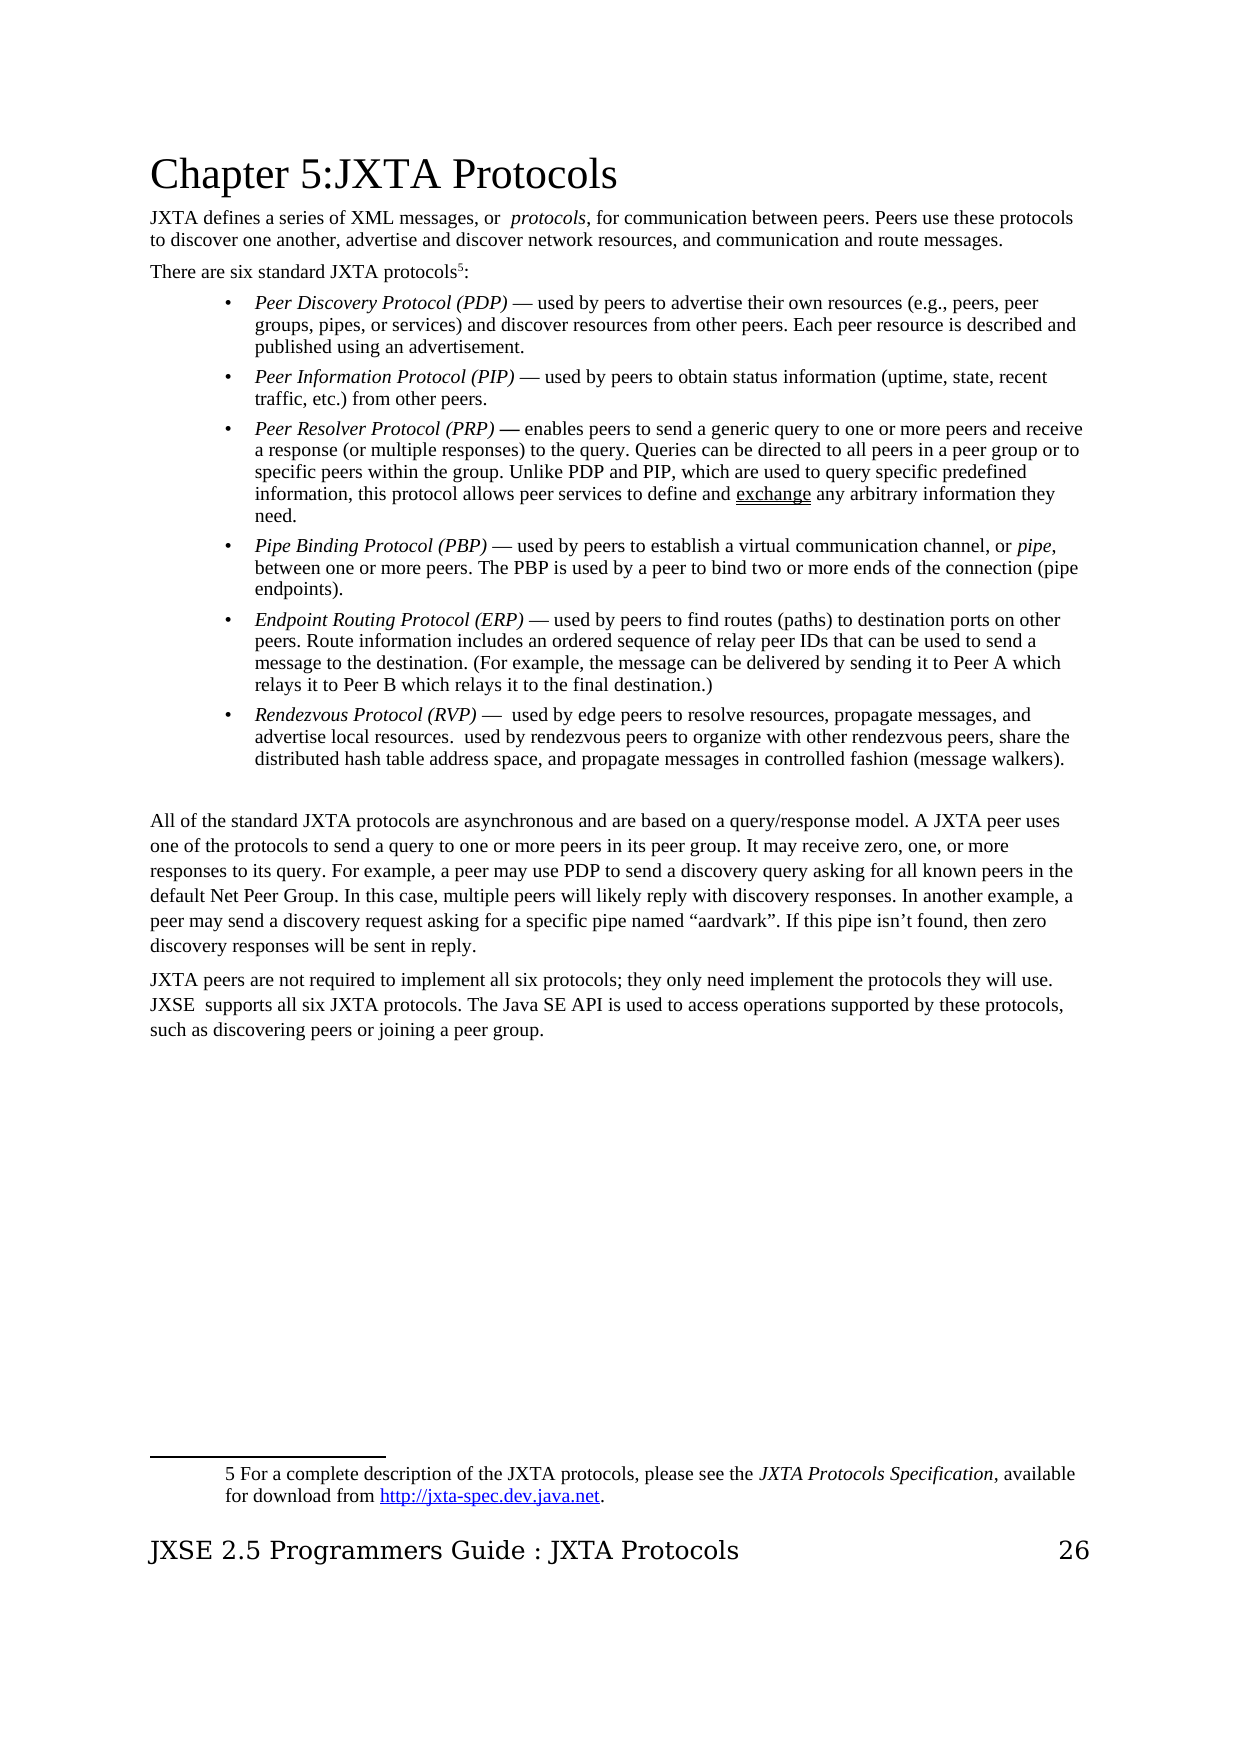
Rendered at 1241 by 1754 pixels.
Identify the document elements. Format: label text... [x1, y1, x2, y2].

list Peer Information Protocol (PIP) — used by peers to obtain status information (uptime, state, recent traffic, etc.) from other peers. [187, 366, 1090, 409]
text JXTA peers are not required to implement all six protocols; they only need implement the protocols they will use. JXSE supports all six JXTA protocols. The Java SE API is used to access operations supported by these protocols, such as discovering peers or joining a peer group. [150, 966, 1090, 1041]
list Endpoint Routing Protocol (ERP) — used by peers to find routes (paths) to destination ports on other peers. Route information includes an ordered sequence of relay peer IDs that can be used to send a message to the destination. (For example, the message can be delivered by sending it to Peer A which relays it to Peer B which relays it to the final destination.) [187, 608, 1090, 696]
title JXTA Protocols [150, 150, 1090, 198]
text There are six standard JXTA protocols: [150, 259, 1090, 284]
text For a complete description of the JXTA protocols, please see the JXTA Protocols Specification, available for download from http://jxta-spec.dev.java.net. [225, 1463, 1090, 1506]
text All of the standard JXTA protocols are asynchronous and are based on a query/response model. A JXTA peer uses one of the protocols to send a query to one or more peers in its peer group. It may receive zero, one, or more responses to its query. For example, a peer may use PDP to send a discovery query asking for all known peers in the default Net Peer Group. In this case, multiple peers will likely reply with discovery responses. In another example, a peer may send a discovery request asking for a specific pipe named “aardvark”. If this pipe isn’t found, then zero discovery responses will be sent in reply. [150, 808, 1090, 958]
list Peer Resolver Protocol (PRP) — enables peers to send a generic query to one or more peers and receive a response (or multiple responses) to the query. Queries can be directed to all peers in a peer group or to specific peers within the group. Unlike PDP and PIP, which are used to query specific predefined information, this protocol allows peer services to define and exchange any arbitrary information they need. [187, 418, 1090, 526]
text JXTA defines a series of XML messages, or protocols, for communication between peers. Peers use these protocols to discover one another, advertise and discover network resources, and communication and route messages. [150, 207, 1090, 250]
list Rendezvous Protocol (RVP) — used by edge peers to resolve resources, propagate messages, and advertise local resources. used by rendezvous peers to organize with other rendezvous peers, share the distributed hash table address space, and propagate messages in controlled fashion (message walkers). [187, 704, 1090, 769]
list Pipe Binding Protocol (PBP) — used by peers to establish a virtual communication channel, or pipe, between one or more peers. The PBP is used by a peer to bind two or more ends of the connection (pipe endpoints). [187, 535, 1090, 600]
list Peer Discovery Protocol (PDP) — used by peers to advertise their own resources (e.g., peers, peer groups, pipes, or services) and discover resources from other peers. Each peer resource is described and published using an advertisement. [187, 292, 1090, 357]
